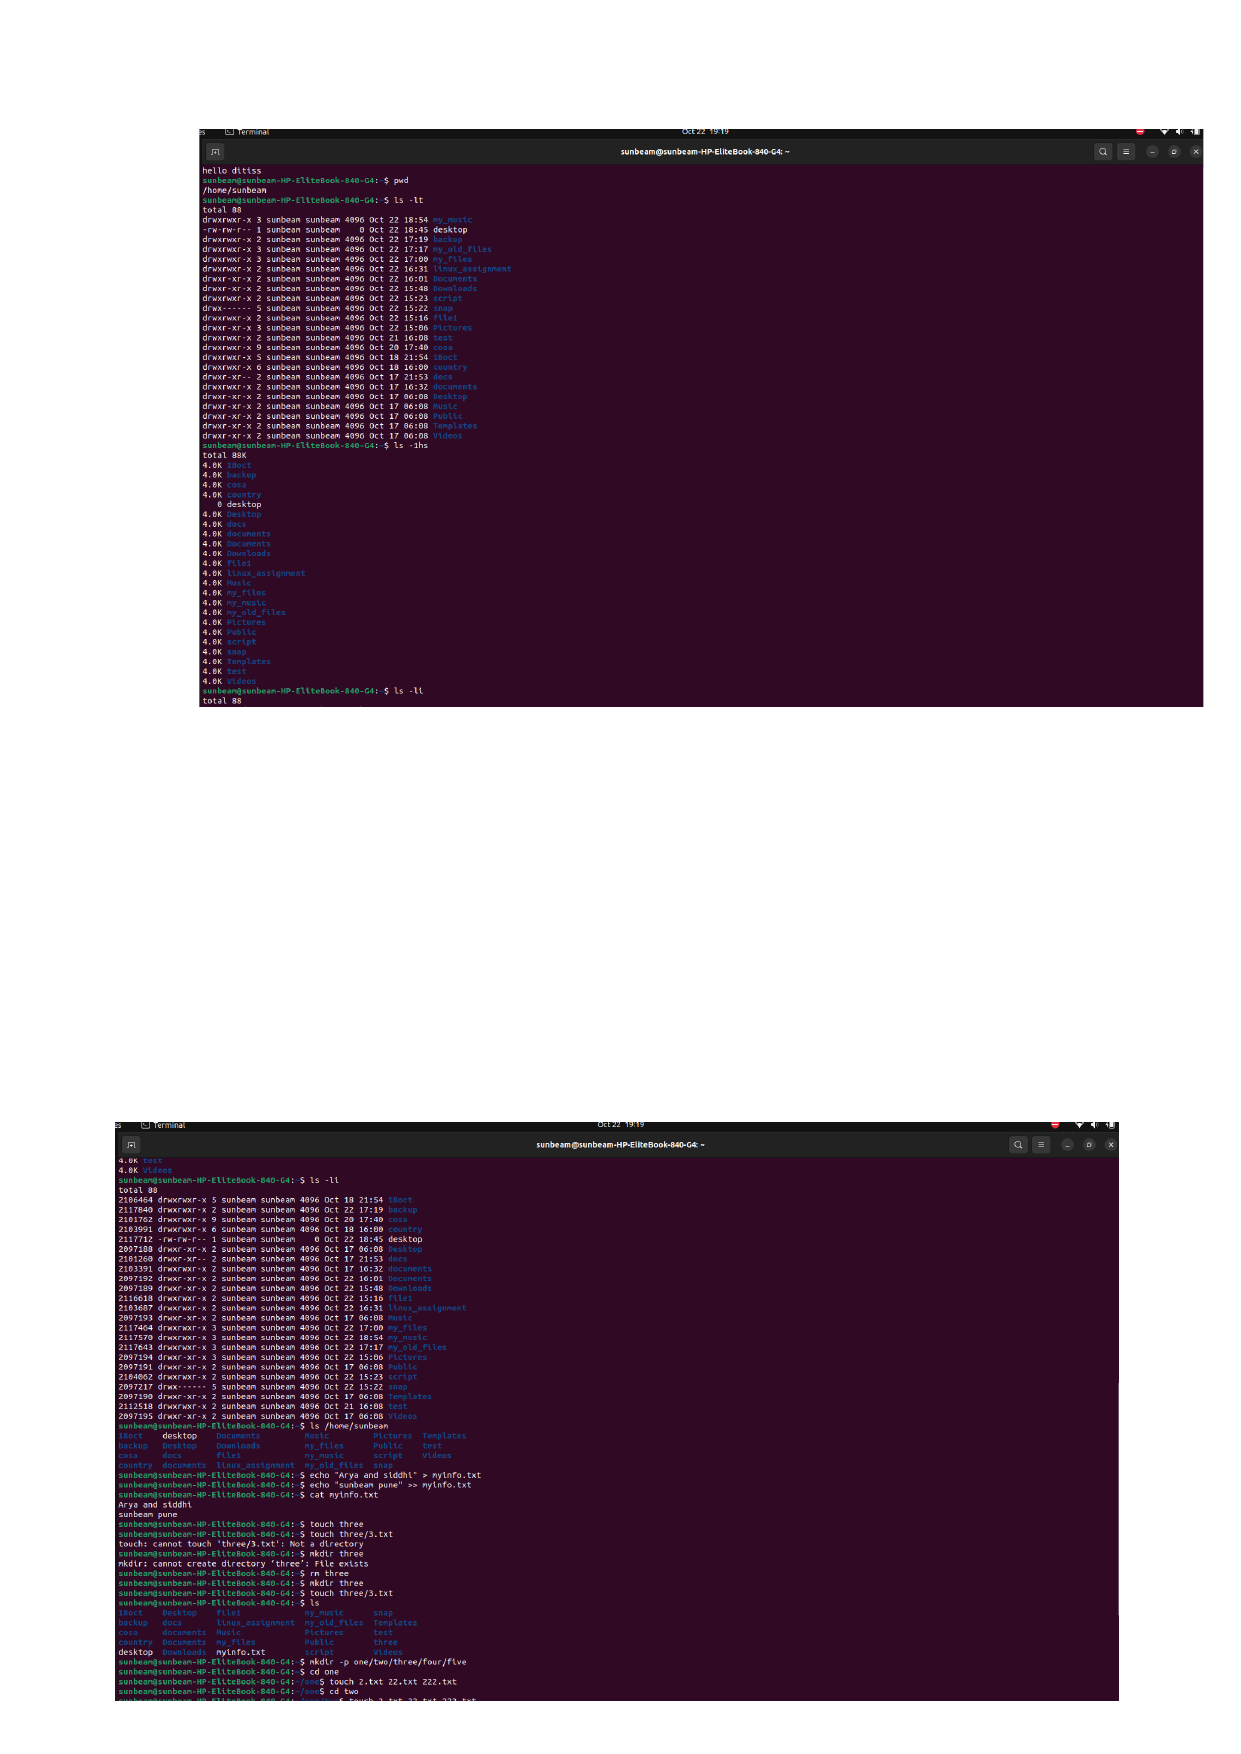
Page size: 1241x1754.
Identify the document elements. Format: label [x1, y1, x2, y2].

picture [199, 129, 1204, 707]
picture [115, 1122, 1119, 1701]
